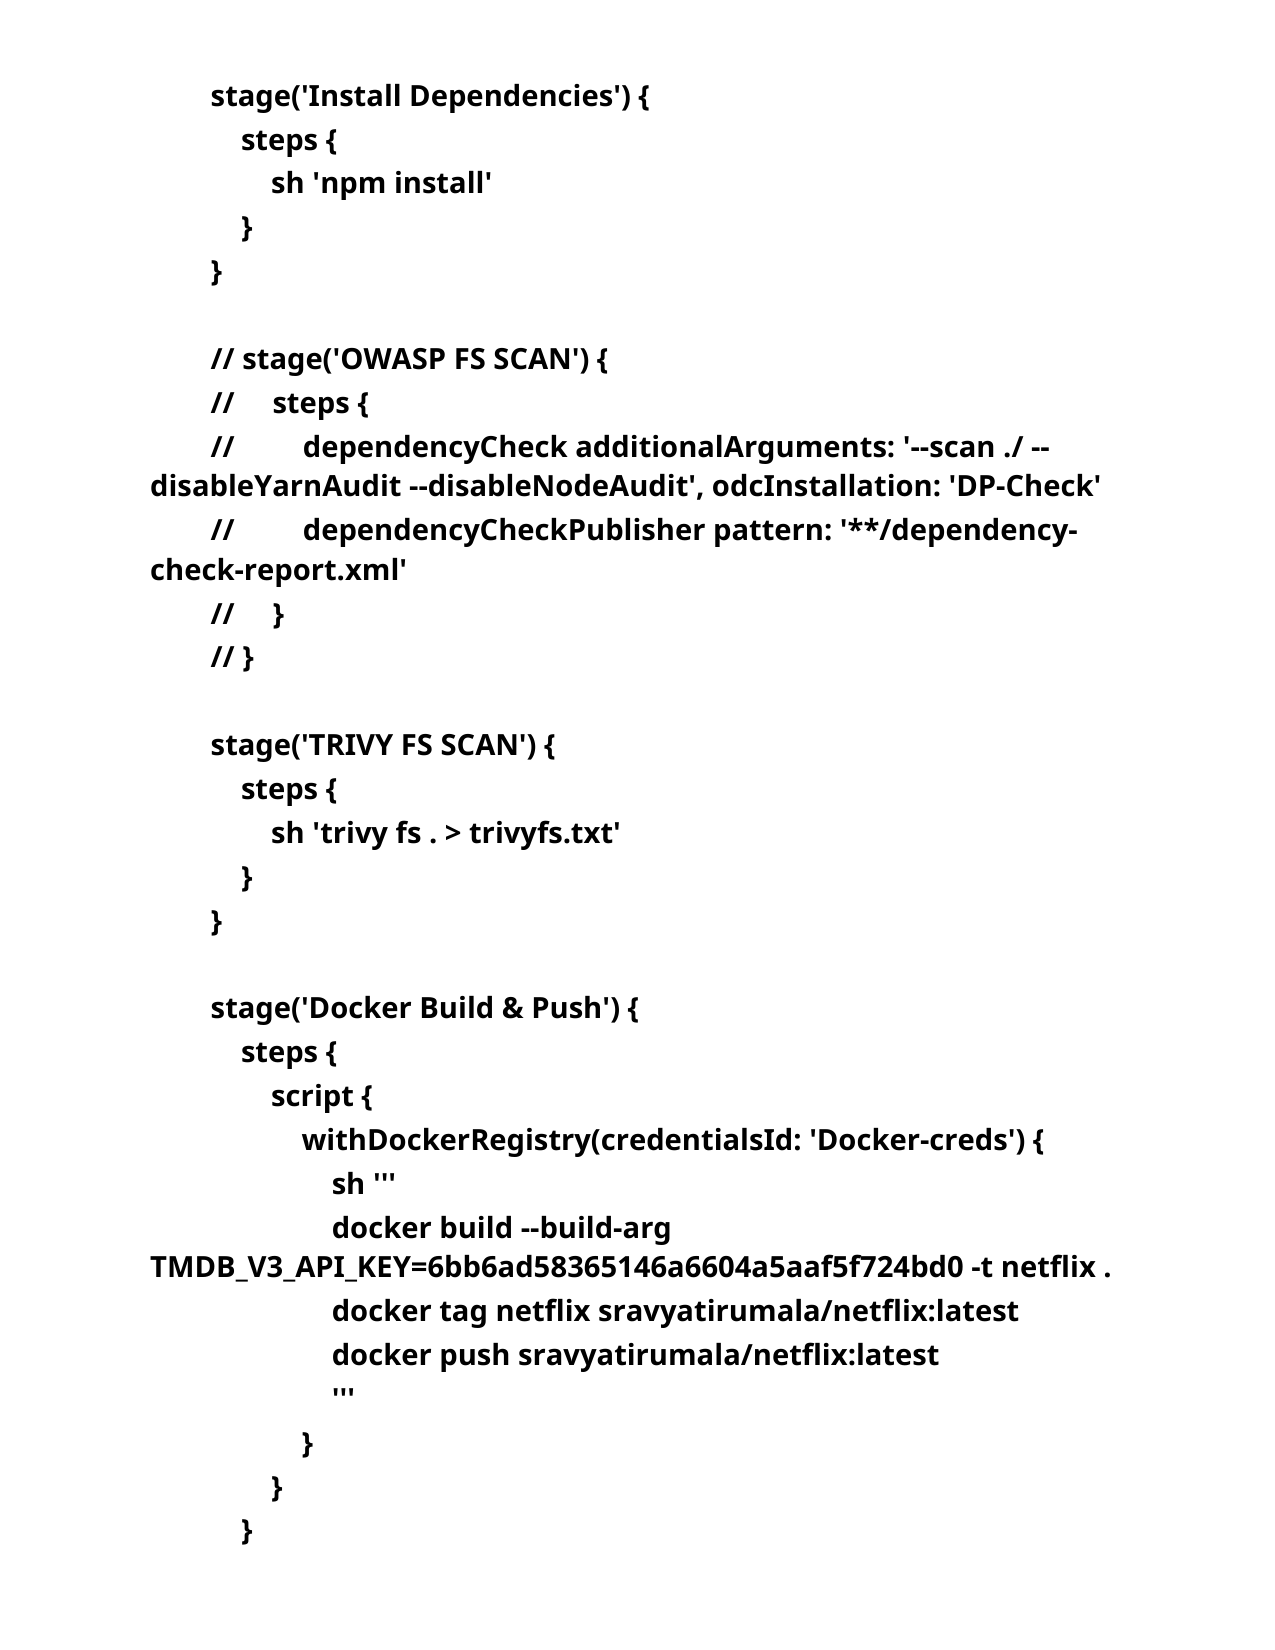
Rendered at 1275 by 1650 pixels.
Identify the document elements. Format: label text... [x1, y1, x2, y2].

text steps { [150, 1031, 1125, 1071]
text stage('Install Dependencies') { [150, 75, 1125, 115]
text } [150, 207, 1125, 246]
text ''' [150, 1378, 1125, 1418]
text // } [150, 637, 1125, 676]
text docker push sravyatirumala/netflix:latest [150, 1334, 1125, 1374]
text } [150, 900, 1125, 939]
text docker build --build-arg TMDB_V3_API_KEY=6bb6ad58365146a6604a5aaf5f724bd0 -t netflix . [150, 1207, 1125, 1286]
text // } [150, 593, 1125, 633]
text sh 'trivy fs . > trivyfs.txt' [150, 812, 1125, 852]
text // stage('OWASP FS SCAN') { [150, 338, 1125, 378]
text script { [150, 1075, 1125, 1115]
text steps { [150, 119, 1125, 158]
text // dependencyCheck additionalArguments: '--scan ./ --disableYarnAudit --disableNodeAudit', odcInstallation: 'DP-Check' [150, 426, 1125, 505]
text } [150, 1422, 1125, 1462]
text } [150, 1510, 1125, 1549]
text } [150, 250, 1125, 290]
text sh ''' [150, 1163, 1125, 1203]
text withDockerRegistry(credentialsId: 'Docker-creds') { [150, 1119, 1125, 1159]
text sh 'npm install' [150, 163, 1125, 202]
text stage('TRIVY FS SCAN') { [150, 724, 1125, 764]
text // steps { [150, 382, 1125, 422]
text steps { [150, 768, 1125, 808]
text // dependencyCheckPublisher pattern: '**/dependency-check-report.xml' [150, 509, 1125, 589]
text docker tag netflix sravyatirumala/netflix:latest [150, 1290, 1125, 1330]
text stage('Docker Build & Push') { [150, 988, 1125, 1027]
text } [150, 856, 1125, 896]
text } [150, 1466, 1125, 1506]
